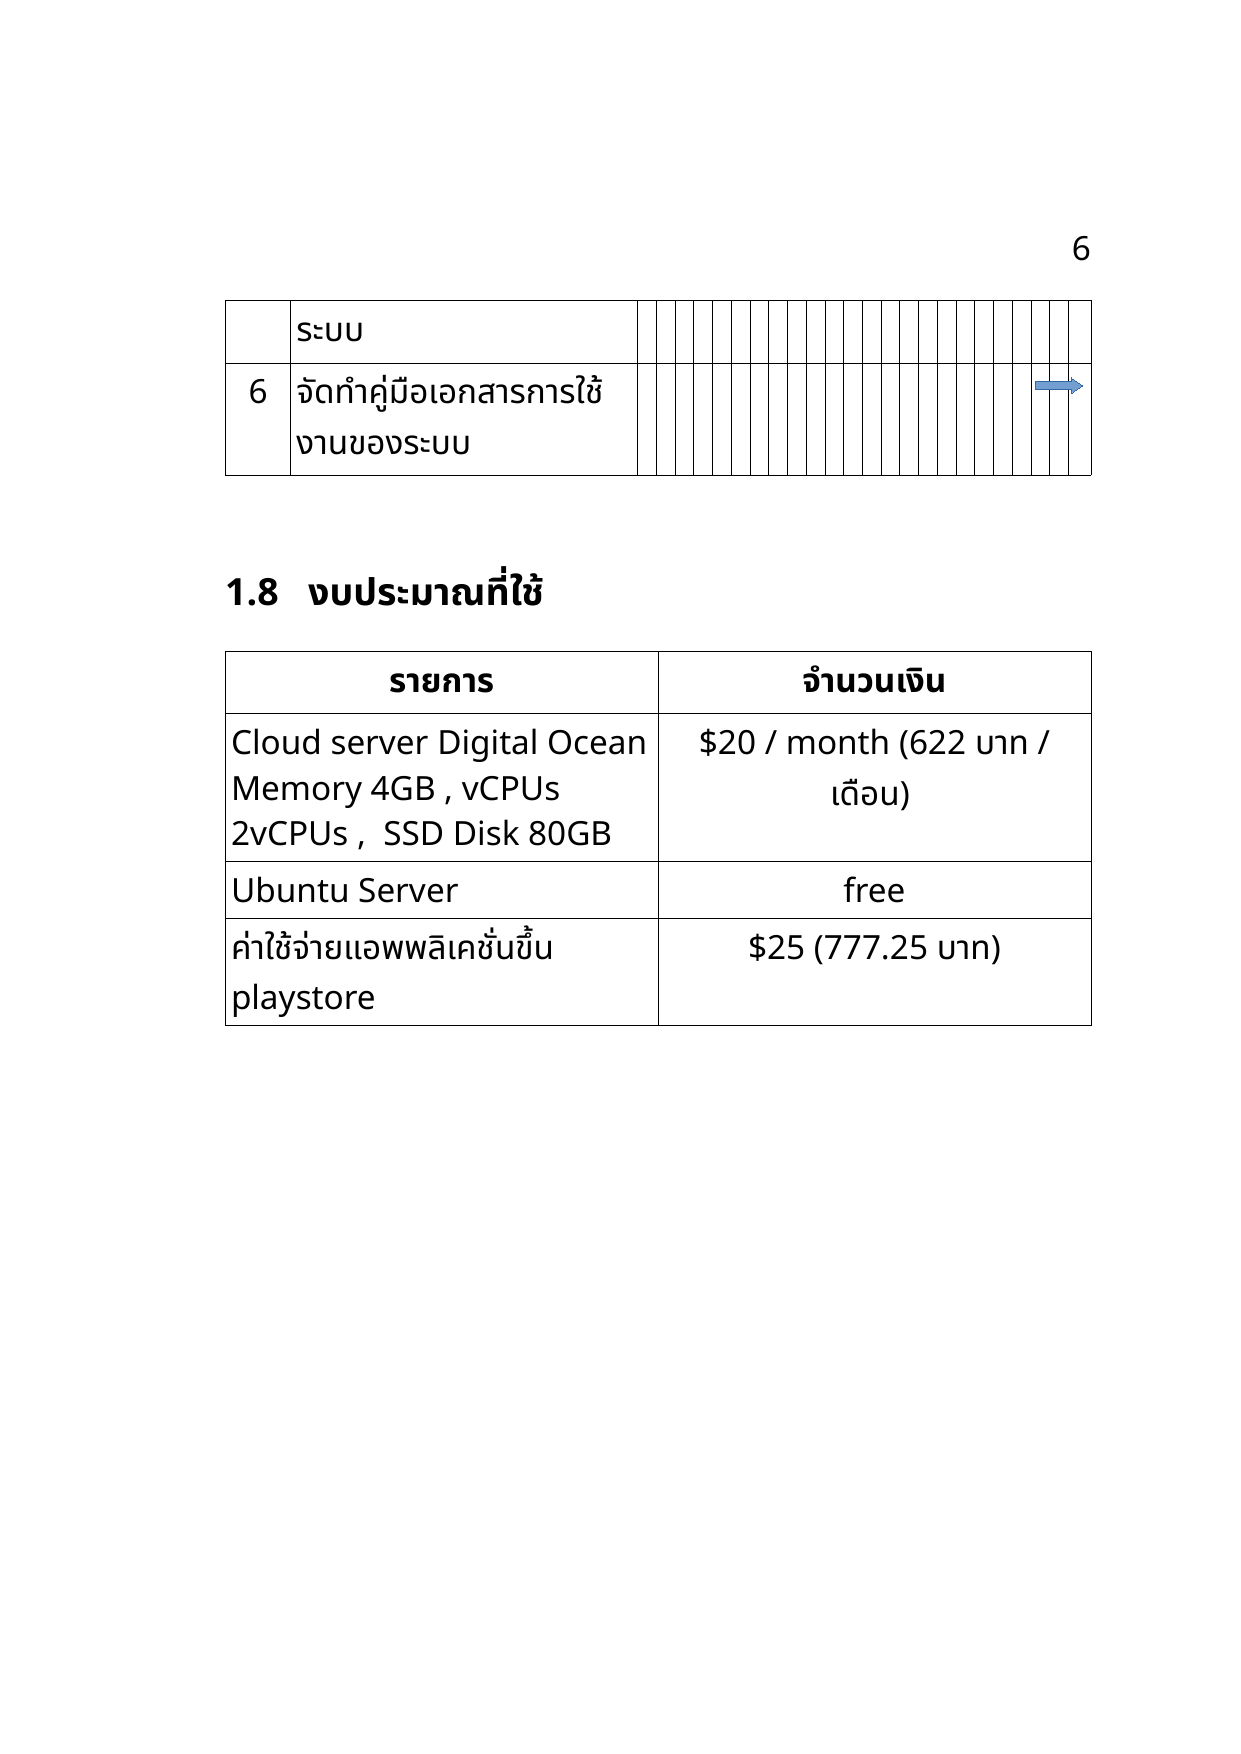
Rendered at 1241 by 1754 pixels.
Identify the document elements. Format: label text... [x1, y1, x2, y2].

table_cell [994, 301, 1012, 362]
table_cell [751, 301, 768, 362]
table_cell $25 (777.25 บาท) [659, 919, 1091, 1025]
table_cell free [659, 862, 1091, 918]
table_cell [975, 301, 993, 362]
table_cell [1050, 301, 1068, 362]
table_cell [957, 364, 974, 475]
table_cell [657, 301, 675, 362]
table_cell [732, 301, 750, 362]
table_cell [1069, 364, 1091, 475]
table_cell [713, 301, 731, 362]
table_cell [657, 364, 675, 475]
table_cell [844, 364, 862, 475]
table_cell 6 [226, 364, 290, 475]
table_header รายการ [226, 652, 658, 713]
table_cell [863, 301, 881, 362]
table_cell [638, 364, 656, 475]
table_cell Cloud server Digital Ocean Memory 4GB , vCPUs 2vCPUs , SSD Disk 80GB [226, 714, 658, 861]
table_cell [826, 301, 843, 362]
table_cell [1013, 364, 1031, 475]
table_cell [975, 364, 993, 475]
table_cell [1069, 301, 1091, 362]
table_header จำนวนเงิน [659, 652, 1091, 713]
table_cell [844, 301, 862, 362]
table_cell [751, 364, 768, 475]
table_cell [788, 364, 806, 475]
table_cell [676, 364, 693, 475]
table_cell [732, 364, 750, 475]
table_cell [1013, 301, 1031, 362]
table_cell [863, 364, 881, 475]
table_cell [919, 301, 937, 362]
table_cell [769, 301, 787, 362]
table_cell [807, 364, 825, 475]
table_cell [938, 364, 956, 475]
table_cell [1032, 364, 1049, 475]
table_cell [900, 364, 918, 475]
table_cell [826, 364, 843, 475]
text 1.8 งบประมาณที่ใช้ [225, 566, 1091, 623]
table_cell [938, 301, 956, 362]
table_cell [694, 301, 712, 362]
table_cell [882, 364, 899, 475]
table_cell [994, 364, 1012, 475]
table_cell $20 / month (622 บาท / เดือน) [659, 714, 1091, 861]
table_cell จัดทำคู่มือเอกสารการใช้งานของระบบ [291, 364, 637, 475]
table_cell [919, 364, 937, 475]
table_cell [713, 364, 731, 475]
table_cell [638, 301, 656, 362]
table_cell [226, 301, 290, 362]
table_cell Ubuntu Server [226, 862, 658, 918]
table_cell [900, 301, 918, 362]
table_cell [957, 301, 974, 362]
table_cell [769, 364, 787, 475]
table_cell [788, 301, 806, 362]
table_cell [1050, 364, 1068, 381]
table_cell [807, 301, 825, 362]
table_cell [882, 301, 899, 362]
table_cell [694, 364, 712, 475]
table_cell ค่าใช้จ่ายแอพพลิเคชั่นขึ้น playstore [226, 919, 658, 1025]
table_cell [1032, 301, 1049, 362]
table_cell [1050, 390, 1068, 475]
table_cell [676, 301, 693, 362]
table_cell ระบบ [291, 301, 637, 362]
